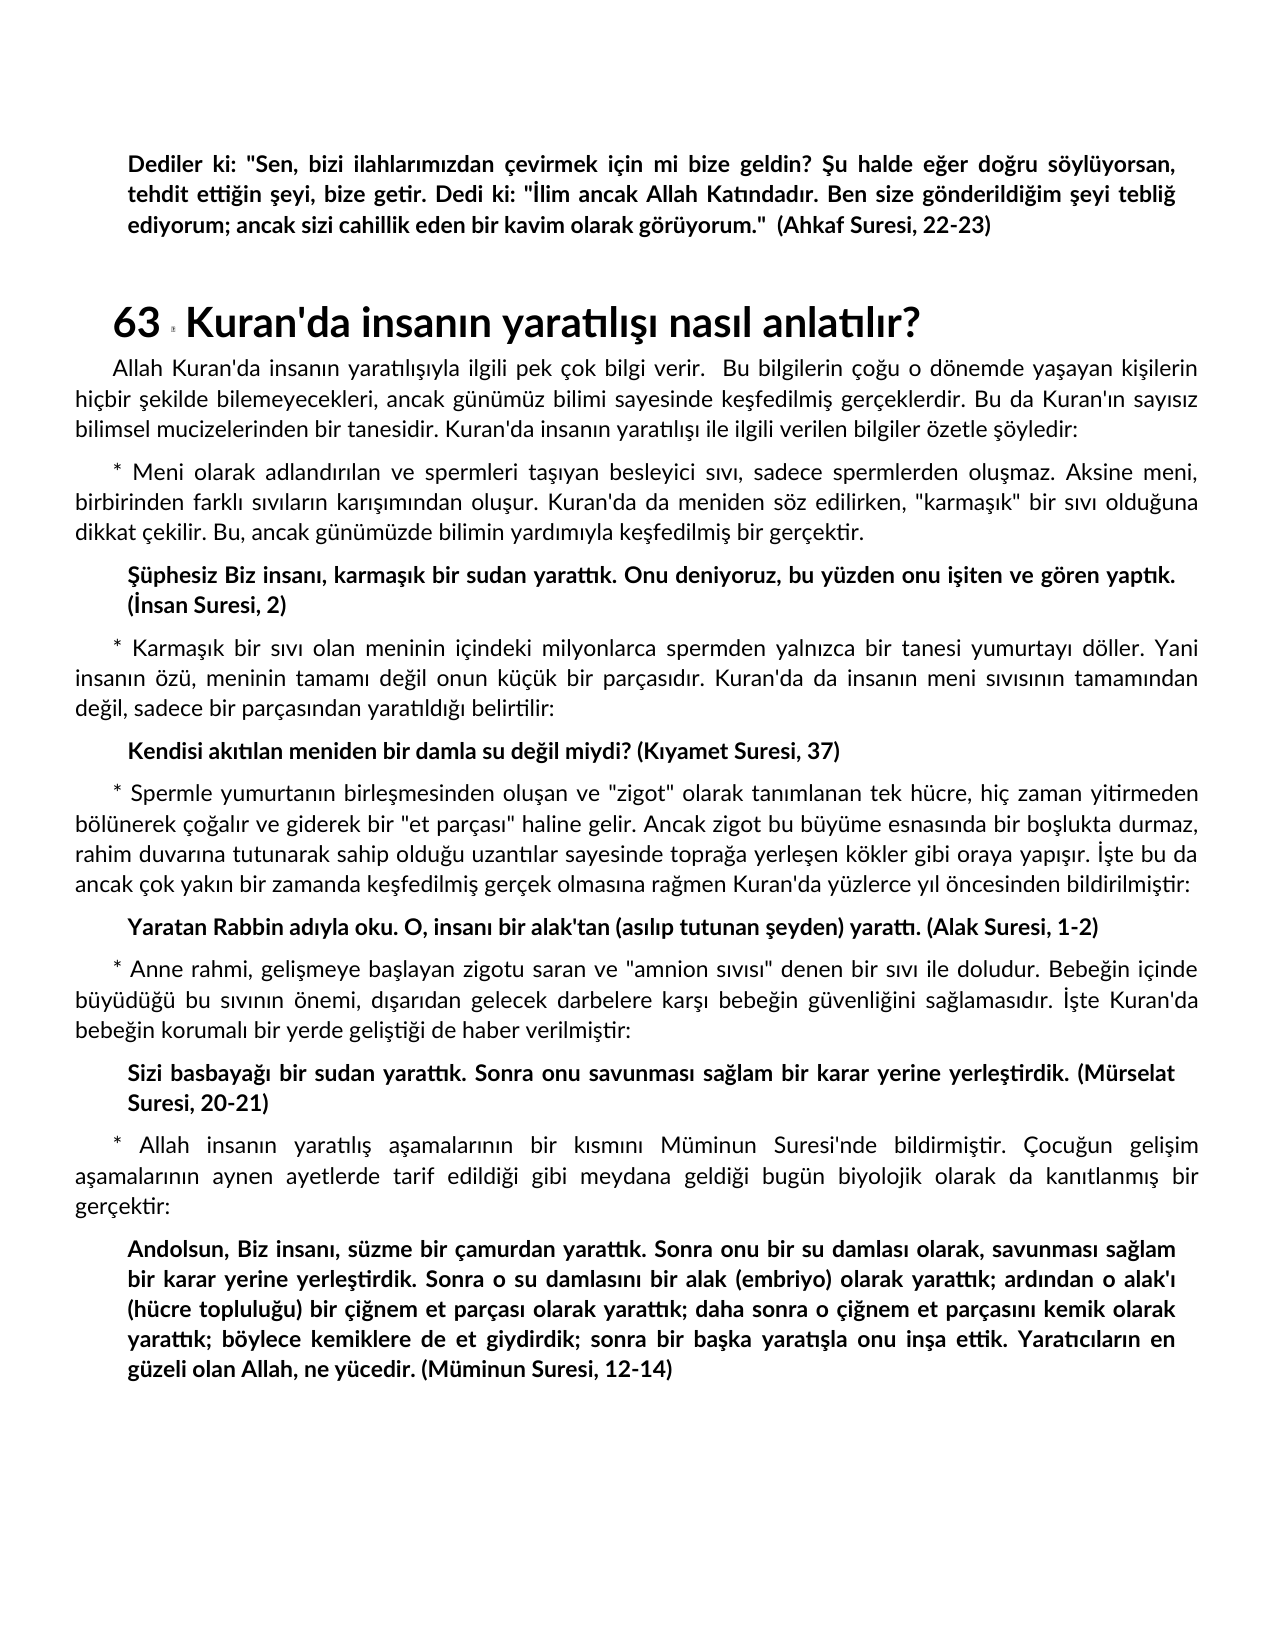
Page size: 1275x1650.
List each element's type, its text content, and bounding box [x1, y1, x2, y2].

text Allah Kuran'da insanın yaratılışıyla ilgili pek çok bilgi verir. Bu bilgilerin çoğu o dönemde yaşayan kişilerin hiçbir şekilde bilemeyecekleri, ancak günümüz bilimi sayesinde keşfedilmiş gerçeklerdir. Bu da Kuran'ın sayısız bilimsel mucizelerinden bir tanesidir. Kuran'da insanın yaratılışı ile ilgili verilen bilgiler özetle şöyledir: [75, 354, 1200, 442]
text * Anne rahmi, gelişmeye başlayan zigotu saran ve "amnion sıvısı" denen bir sıvı ile doludur. Bebeğin içinde büyüdüğü bu sıvının önemi, dışarıdan gelecek darbelere karşı bebeğin güvenliğini sağlamasıdır. İşte Kuran'da bebeğin korumalı bir yerde geliştiği de haber verilmiştir: [75, 955, 1200, 1043]
subtitle 63  Kuran'da insanın yaratılışı nasıl anlatılır? [112, 296, 1200, 346]
text * Meni olarak adlandırılan ve spermleri taşıyan besleyici sıvı, sadece spermlerden oluşmaz. Aksine meni, birbirinden farklı sıvıların karışımından oluşur. Kuran'da da meniden söz edilirken, "karmaşık" bir sıvı olduğuna dikkat çekilir. Bu, ancak günümüzde bilimin yardımıyla keşfedilmiş bir gerçektir. [75, 457, 1200, 545]
text * Allah insanın yaratılış aşamalarının bir kısmını Müminun Suresi'nde bildirmiştir. Çocuğun gelişim aşamalarının aynen ayetlerde tarif edildiği gibi meydana geldiği bugün biyolojik olarak da kanıtlanmış bir gerçektir: [75, 1131, 1200, 1219]
text Andolsun, Biz insanı, süzme bir çamurdan yarattık. Sonra onu bir su damlası olarak, savunması sağlam bir karar yerine yerleştirdik. Sonra o su damlasını bir alak (embriyo) olarak yarattık; ardından o alak'ı (hücre topluluğu) bir çiğnem et parçası olarak yarattık; daha sonra o çiğnem et parçasını kemik olarak yarattık; böylece kemiklere de et giydirdik; sonra bir başka yaratışla onu inşa ettik. Yaratıcıların en güzeli olan Allah, ne yücedir. (Müminun Suresi, 12-14) [127, 1234, 1177, 1383]
text * Karmaşık bir sıvı olan meninin içindeki milyonlarca spermden yalnızca bir tanesi yumurtayı döller. Yani insanın özü, meninin tamamı değil onun küçük bir parçasıdır. Kuran'da da insanın meni sıvısının tamamından değil, sadece bir parçasından yaratıldığı belirtilir: [75, 633, 1200, 721]
text Kendisi akıtılan meniden bir damla su değil miydi? (Kıyamet Suresi, 37) [127, 736, 1177, 764]
text Sizi basbayağı bir sudan yarattık. Sonra onu savunması sağlam bir karar yerine yerleştirdik. (Mürselat Suresi, 20-21) [127, 1058, 1177, 1116]
text * Spermle yumurtanın birleşmesinden oluşan ve "zigot" olarak tanımlanan tek hücre, hiç zaman yitirmeden bölünerek çoğalır ve giderek bir "et parçası" haline gelir. Ancak zigot bu büyüme esnasında bir boşlukta durmaz, rahim duvarına tutunarak sahip olduğu uzantılar sayesinde toprağa yerleşen kökler gibi oraya yapışır. İşte bu da ancak çok yakın bir zamanda keşfedilmiş gerçek olmasına rağmen Kuran'da yüzlerce yıl öncesinden bildirilmiştir: [75, 779, 1200, 897]
text Dediler ki: "Sen, bizi ilahlarımızdan çevirmek için mi bize geldin? Şu halde eğer doğru söylüyorsan, tehdit ettiğin şeyi, bize getir. Dedi ki: "İlim ancak Allah Katındadır. Ben size gönderildiğim şeyi tebliğ ediyorum; ancak sizi cahillik eden bir kavim olarak görüyorum." (Ahkaf Suresi, 22-23) [127, 150, 1177, 238]
text Şüphesiz Biz insanı, karmaşık bir sudan yarattık. Onu deniyoruz, bu yüzden onu işiten ve gören yaptık. (İnsan Suresi, 2) [127, 560, 1177, 618]
text Yaratan Rabbin adıyla oku. O, insanı bir alak'tan (asılıp tutunan şeyden) yarattı. (Alak Suresi, 1-2) [127, 912, 1177, 940]
